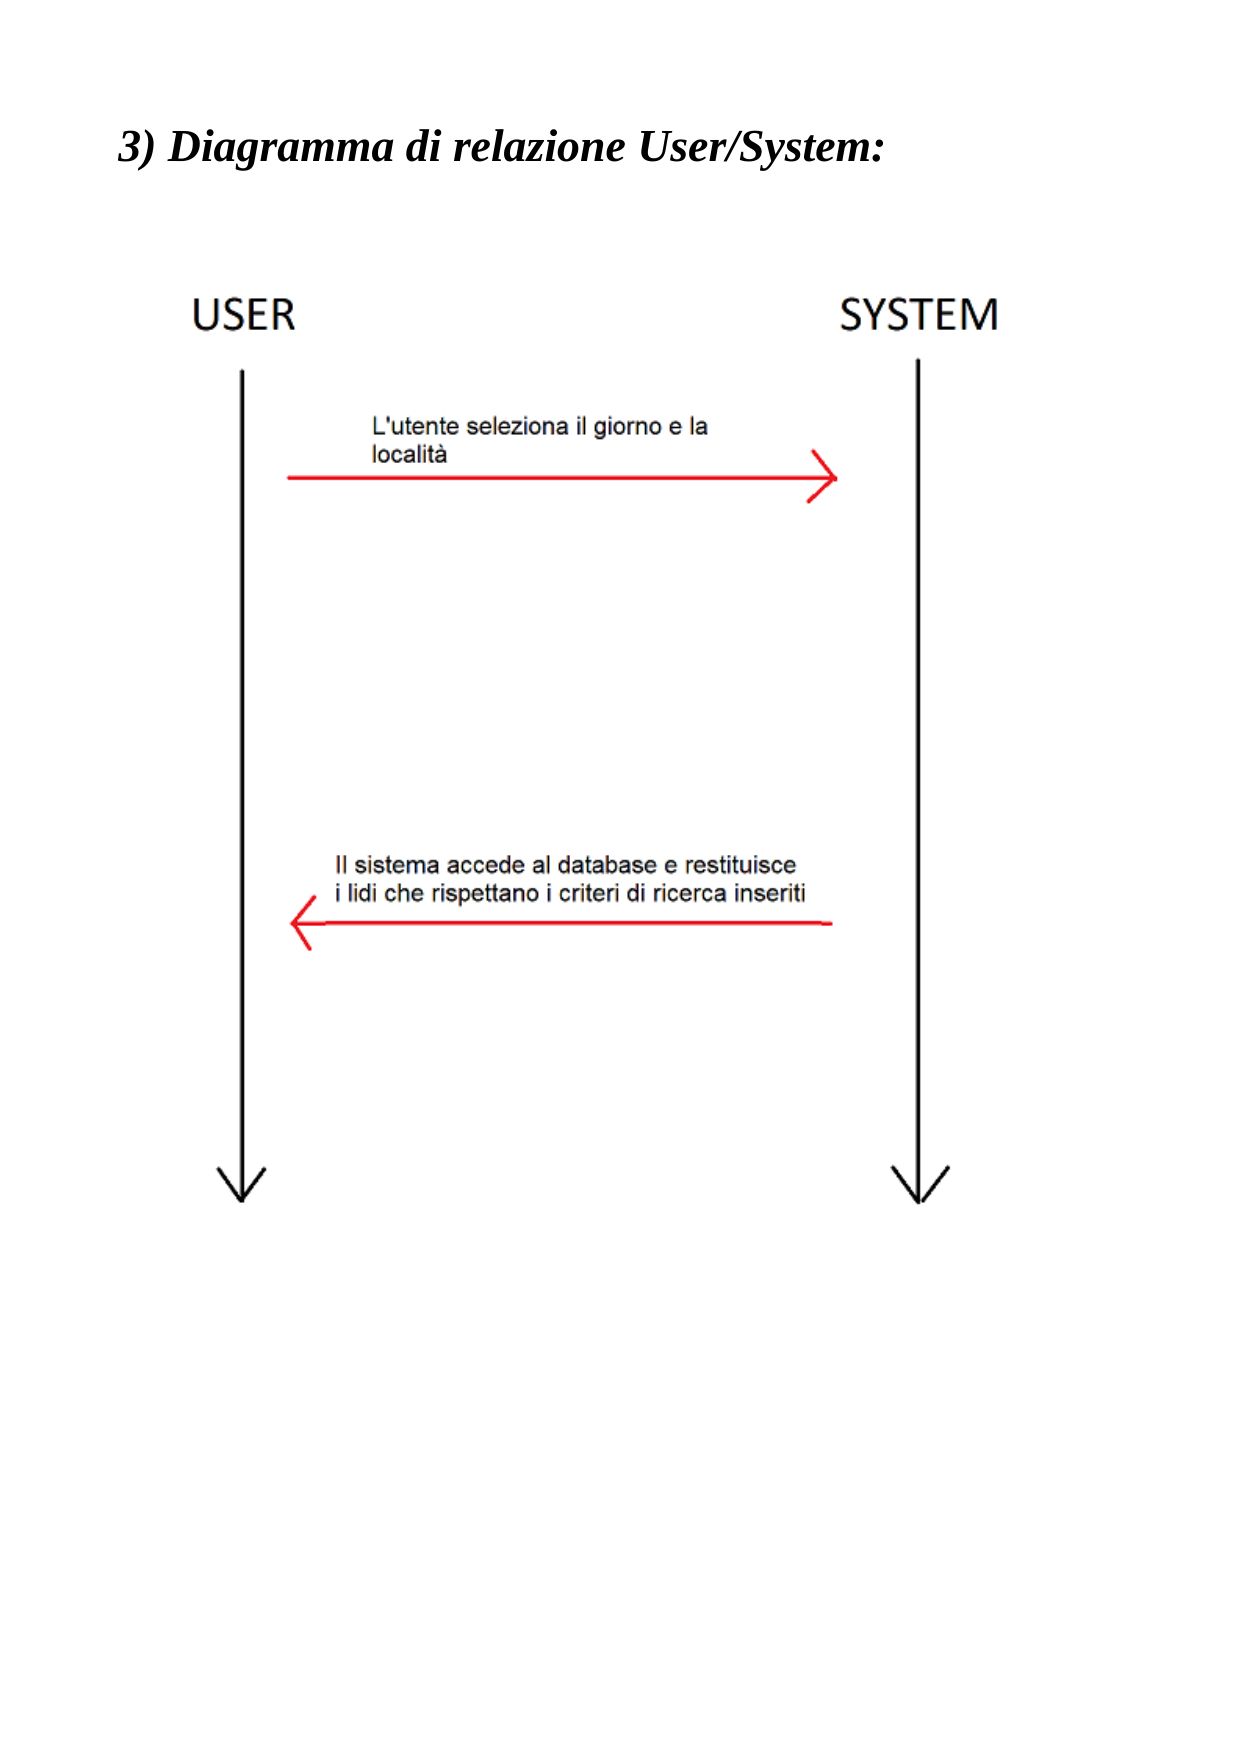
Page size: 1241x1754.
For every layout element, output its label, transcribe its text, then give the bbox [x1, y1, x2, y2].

text 3) Diagramma di relazione User/System: [118, 118, 1122, 171]
picture [160, 269, 1080, 1256]
